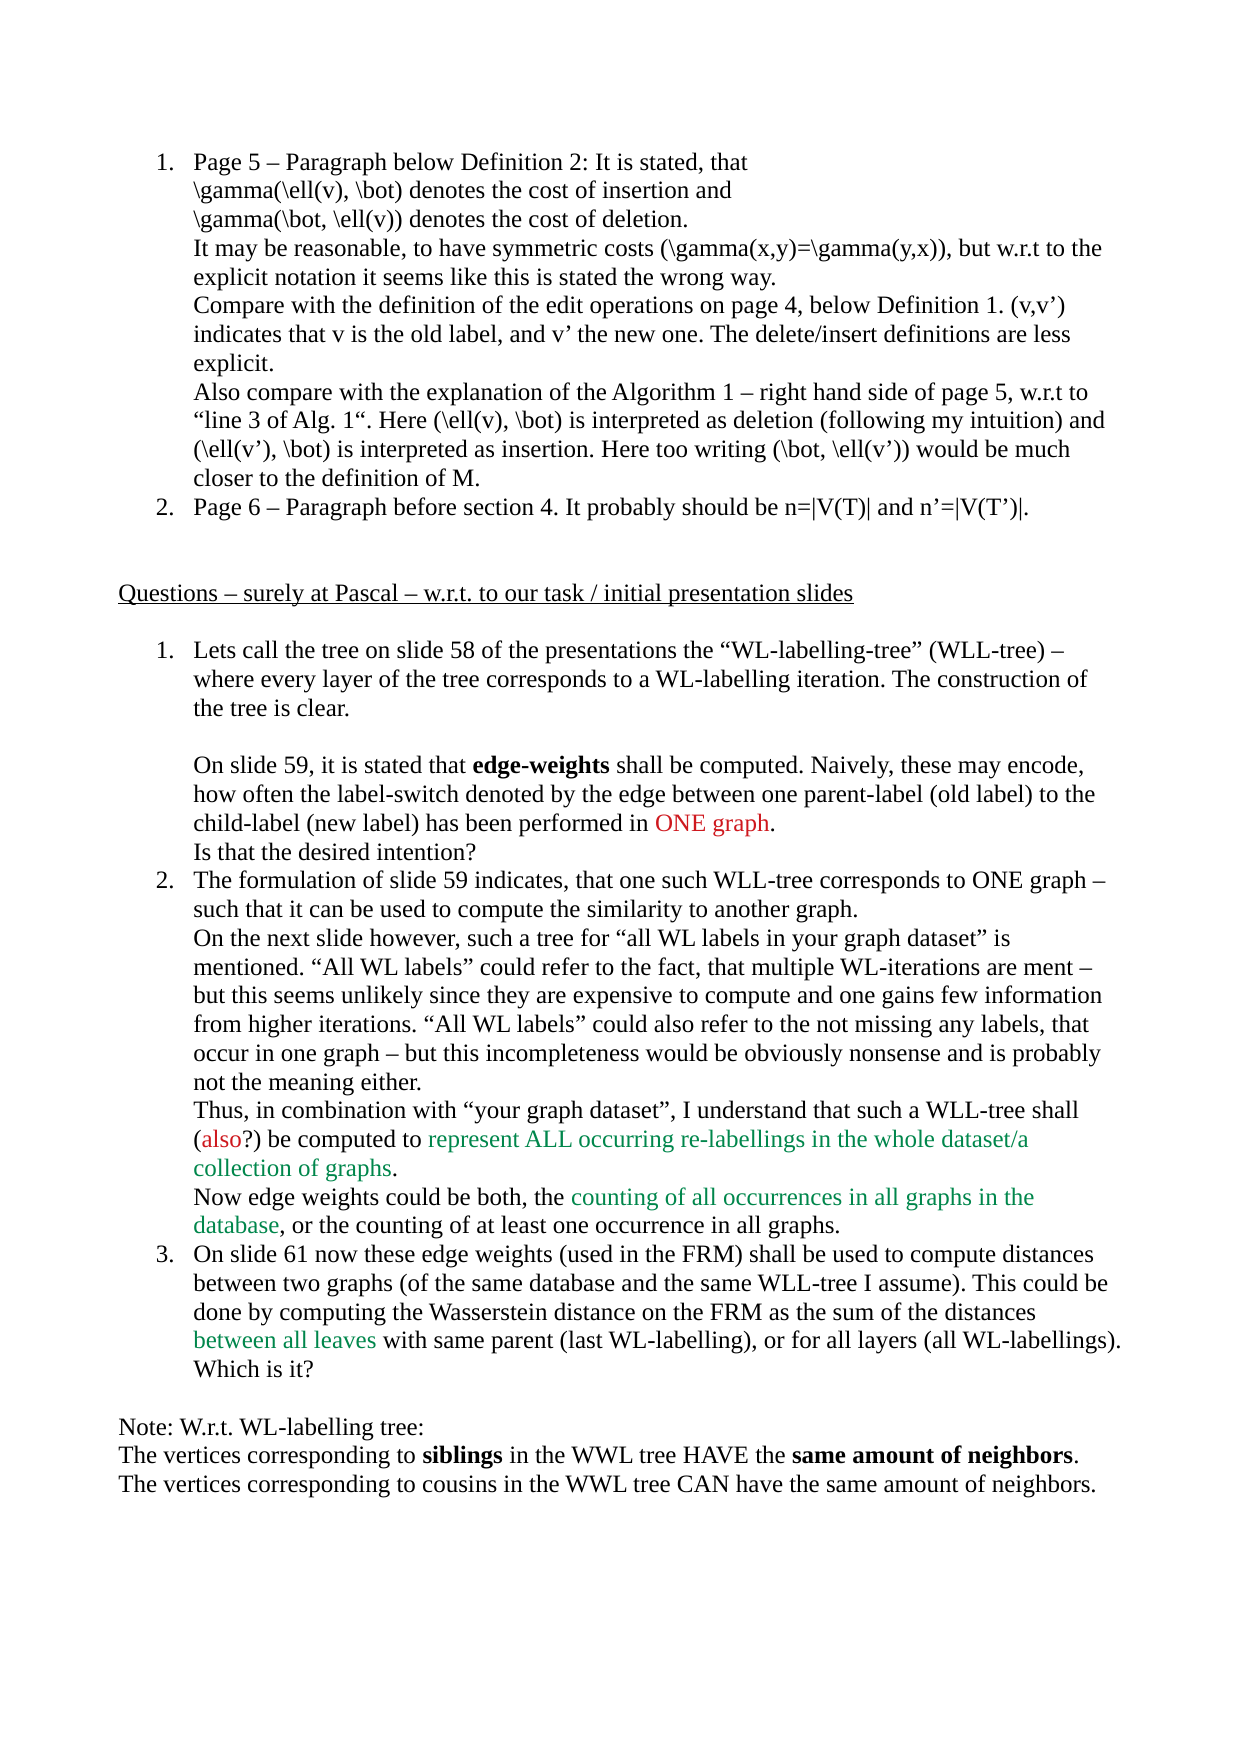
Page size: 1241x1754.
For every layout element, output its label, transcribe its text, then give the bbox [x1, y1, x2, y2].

text The vertices corresponding to siblings in the WWL tree HAVE the same amount of neighbors. [118, 1441, 1122, 1469]
list The formulation of slide 59 indicates, that one such WLL-tree corresponds to ONE graph – such that it can be used to compute the similarity to another graph. On the next slide however, such a tree for “all WL labels in your graph dataset” is mentioned. “All WL labels” could refer to the fact, that multiple WL-iterations are ment – but this seems unlikely since they are expensive to compute and one gains few information from higher iterations. “All WL labels” could also refer to the not missing any labels, that occur in one graph – but this incompleteness would be obviously nonsense and is probably not the meaning either. Thus, in combination with “your graph dataset”, I understand that such a WLL-tree shall (also?) be computed to represent ALL occurring re-labellings in the whole dataset/a collection of graphs. Now edge weights could be both, the counting of all occurrences in all graphs in the database, or the counting of at least one occurrence in all graphs. [156, 866, 1122, 1239]
list Page 6 – Paragraph before section 4. It probably should be n=|V(T)| and n’=|V(T’)|. [156, 492, 1122, 521]
text Note: W.r.t. WL-labelling tree: [118, 1412, 1122, 1441]
list Lets call the tree on slide 58 of the presentations the “WL-labelling-tree” (WLL-tree) – where every layer of the tree corresponds to a WL-labelling iteration. The construction of the tree is clear. On slide 59, it is stated that edge-weights shall be computed. Naively, these may encode, how often the label-switch denoted by the edge between one parent-label (old label) to the child-label (new label) has been performed in ONE graph. Is that the desired intention? [156, 636, 1122, 866]
text Questions – surely at Pascal – w.r.t. to our task / initial presentation slides [118, 578, 1122, 607]
text The vertices corresponding to cousins in the WWL tree CAN have the same amount of neighbors. [118, 1469, 1122, 1498]
list On slide 61 now these edge weights (used in the FRM) shall be used to compute distances between two graphs (of the same database and the same WLL-tree I assume). This could be done by computing the Wasserstein distance on the FRM as the sum of the distances between all leaves with same parent (last WL-labelling), or for all layers (all WL-labellings). Which is it? [156, 1239, 1122, 1383]
list Page 5 – Paragraph below Definition 2: It is stated, that \gamma(\ell(v), \bot) denotes the cost of insertion and \gamma(\bot, \ell(v)) denotes the cost of deletion. It may be reasonable, to have symmetric costs (\gamma(x,y)=\gamma(y,x)), but w.r.t to the explicit notation it seems like this is stated the wrong way. Compare with the definition of the edit operations on page 4, below Definition 1. (v,v’) indicates that v is the old label, and v’ the new one. The delete/insert definitions are less explicit. Also compare with the explanation of the Algorithm 1 – right hand side of page 5, w.r.t to “line 3 of Alg. 1“. Here (\ell(v), \bot) is interpreted as deletion (following my intuition) and (\ell(v’), \bot) is interpreted as insertion. Here too writing (\bot, \ell(v’)) would be much closer to the definition of M. [156, 147, 1122, 492]
